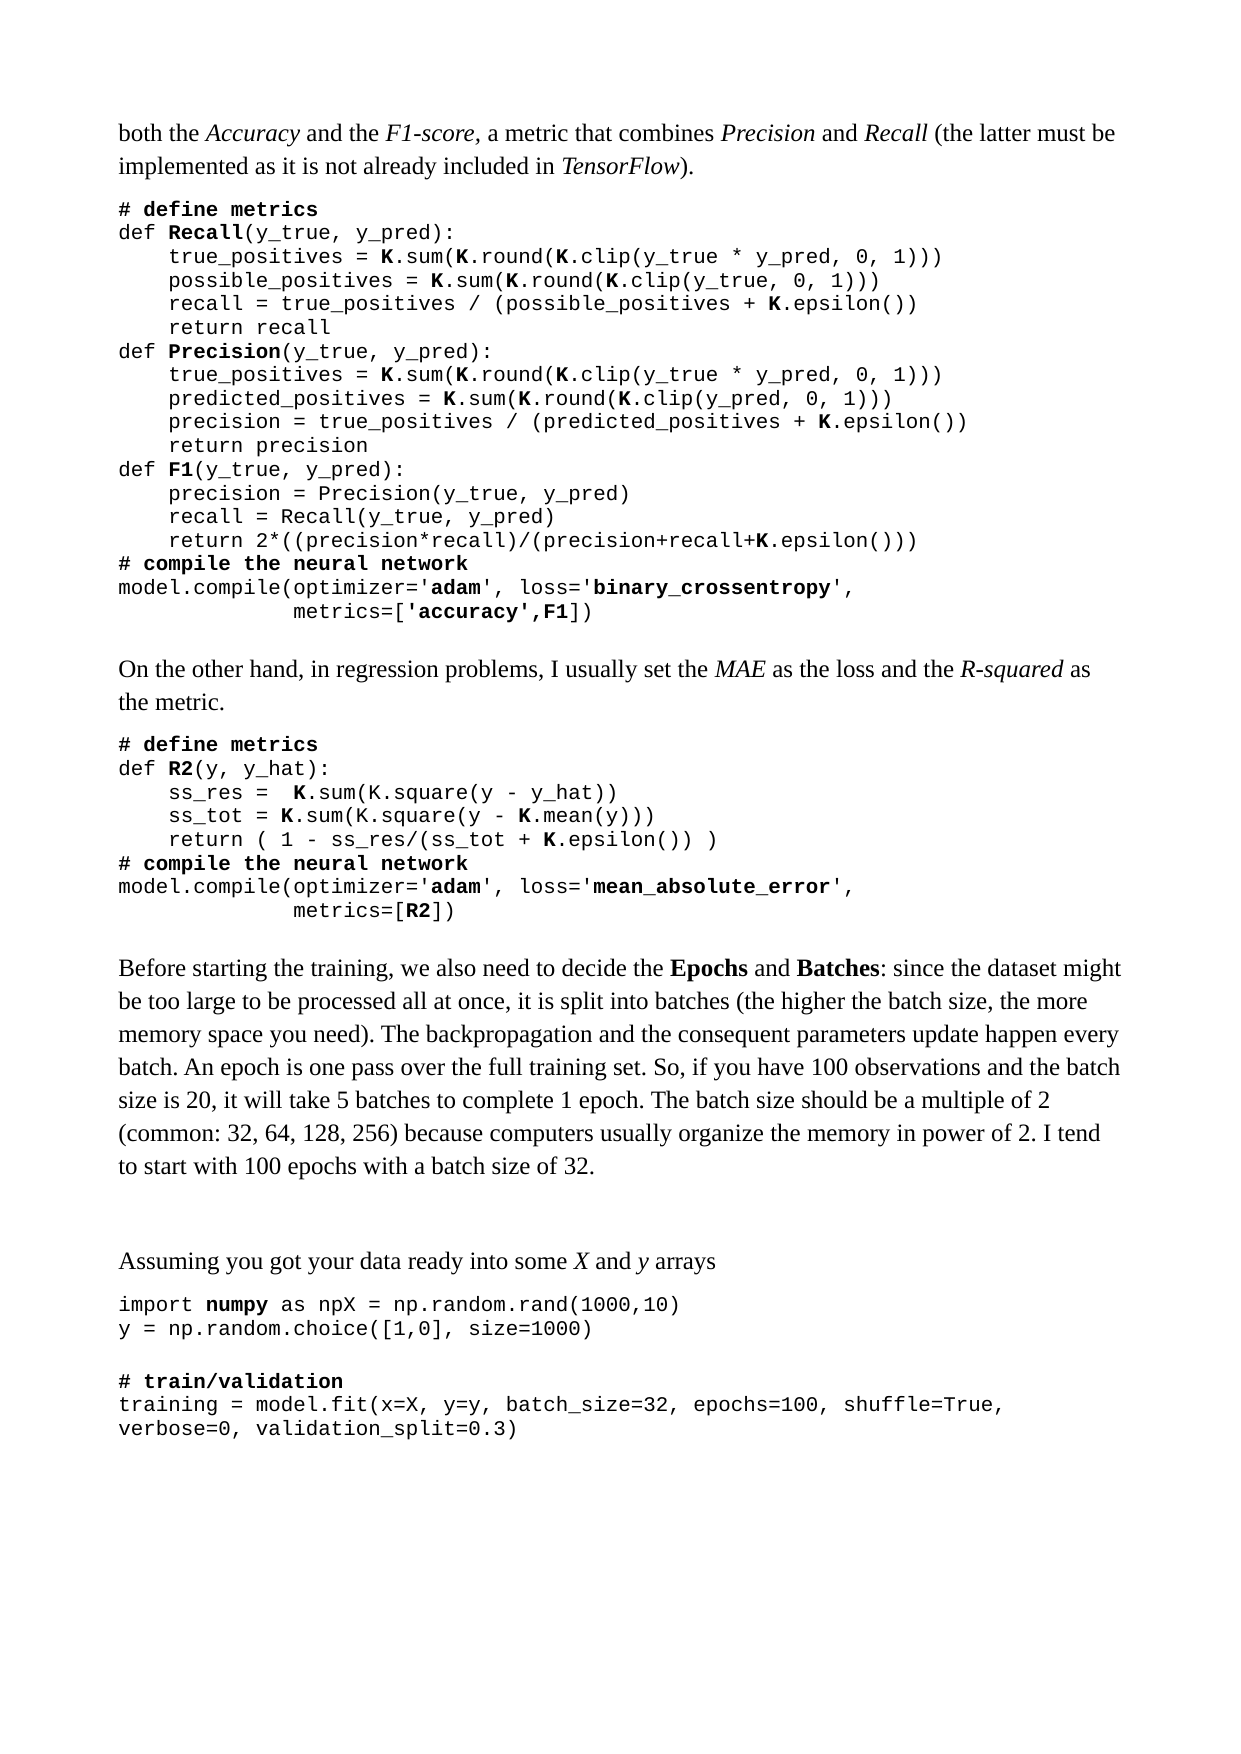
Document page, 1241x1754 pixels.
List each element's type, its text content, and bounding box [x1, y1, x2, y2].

text def R2(y, y_hat): [118, 758, 1122, 782]
text import numpy as npX = np.random.rand(1000,10) [118, 1294, 1122, 1318]
text # compile the neural network [118, 553, 1122, 577]
text # define metrics [118, 199, 1122, 222]
text # compile the neural network [118, 853, 1122, 876]
text recall = true_positives / (possible_positives + K.epsilon()) [118, 293, 1122, 317]
text metrics=['accuracy',F1]) [118, 601, 1122, 624]
text both the Accuracy and the F1-score, a metric that combines Precision and Recall (the latter must be implemented as it is not already included in TensorFlow). [118, 118, 1122, 180]
text possible_positives = K.sum(K.round(K.clip(y_true, 0, 1))) [118, 270, 1122, 293]
text precision = true_positives / (predicted_positives + K.epsilon()) [118, 412, 1122, 435]
text recall = Recall(y_true, y_pred) [118, 506, 1122, 530]
text true_positives = K.sum(K.round(K.clip(y_true * y_pred, 0, 1))) [118, 246, 1122, 270]
text return 2*((precision*recall)/(precision+recall+K.epsilon())) [118, 530, 1122, 553]
text return recall [118, 317, 1122, 341]
text training = model.fit(x=X, y=y, batch_size=32, epochs=100, shuffle=True, verbose=0, validation_split=0.3) [118, 1394, 1122, 1442]
text def Recall(y_true, y_pred): [118, 222, 1122, 246]
text # define metrics [118, 734, 1122, 758]
text # train/validation [118, 1371, 1122, 1394]
text precision = Precision(y_true, y_pred) [118, 482, 1122, 506]
text return ( 1 - ss_res/(ss_tot + K.epsilon()) ) [118, 829, 1122, 853]
text metrics=[R2]) [118, 900, 1122, 924]
text true_positives = K.sum(K.round(K.clip(y_true * y_pred, 0, 1))) [118, 364, 1122, 388]
text return precision [118, 435, 1122, 459]
text def Precision(y_true, y_pred): [118, 341, 1122, 364]
text On the other hand, in regression problems, I usually set the MAE as the loss and the R-squared as the metric. [118, 654, 1122, 716]
text model.compile(optimizer='adam', loss='mean_absolute_error', [118, 876, 1122, 900]
text model.compile(optimizer='adam', loss='binary_crossentropy', [118, 577, 1122, 601]
text ss_tot = K.sum(K.square(y - K.mean(y))) [118, 805, 1122, 829]
text y = np.random.choice([1,0], size=1000) [118, 1318, 1122, 1341]
text Before starting the training, we also need to decide the Epochs and Batches: since the dataset might be too large to be processed all at once, it is split into batches (the higher the batch size, the more memory space you need). The backpropagation and the consequent parameters update happen every batch. An epoch is one pass over the full training set. So, if you have 100 observations and the batch size is 20, it will take 5 batches to complete 1 epoch. The batch size should be a multiple of 2 (common: 32, 64, 128, 256) because computers usually organize the memory in power of 2. I tend to start with 100 epochs with a batch size of 32. [118, 953, 1122, 1180]
text ss_res = K.sum(K.square(y - y_hat)) [118, 782, 1122, 805]
text Assuming you got your data ready into some X and y arrays [118, 1246, 1122, 1275]
text predicted_positives = K.sum(K.round(K.clip(y_pred, 0, 1))) [118, 388, 1122, 412]
text def F1(y_true, y_pred): [118, 459, 1122, 482]
